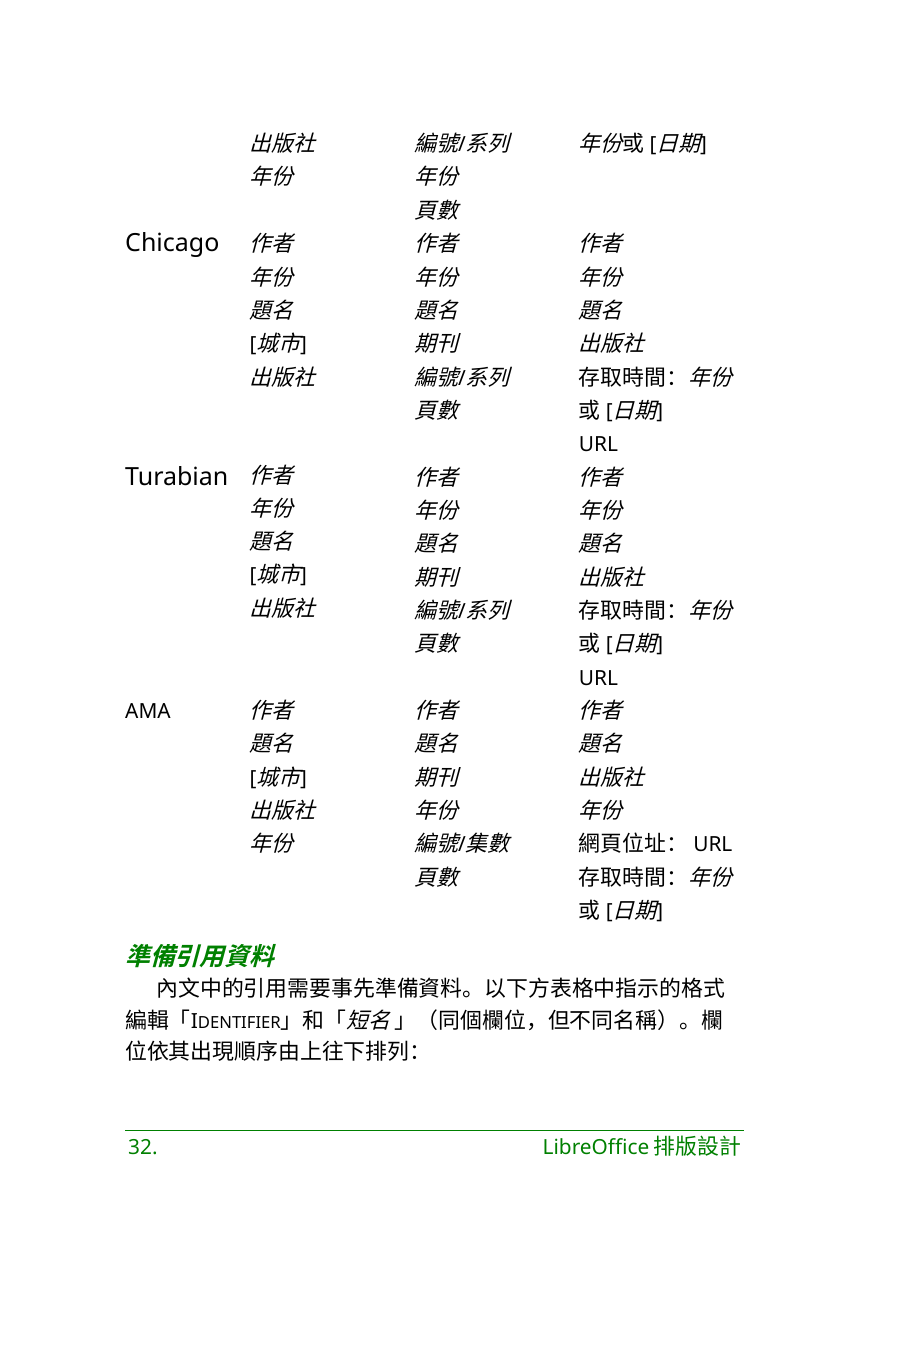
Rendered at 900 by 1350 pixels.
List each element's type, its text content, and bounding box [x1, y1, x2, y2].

table_cell 作者 年份 題名 期刊 編號/系列 頁數 [414, 225, 579, 458]
subtitle 準備引用資料 [125, 941, 744, 972]
table_cell 作者 年份 題名 出版社 存取時間：年份或 [日期] URL [579, 225, 744, 458]
table_cell 作者 年份 題名 期刊 編號/系列 頁數 [414, 458, 579, 692]
table_cell [125, 125, 249, 225]
table_cell 出版社 年份 [249, 125, 414, 225]
table_cell 作者 題名 [城市] 出版社 年份 [249, 692, 414, 925]
table_cell 作者 年份 題名 [城市] 出版社 [249, 225, 414, 458]
table_cell 編號/系列 年份 頁數 [414, 125, 579, 225]
table_cell 作者 年份 題名 [城市] 出版社 [249, 458, 414, 692]
table_cell Chicago [125, 225, 249, 458]
table_cell 年份或 [日期] [579, 125, 744, 225]
table_cell 作者 題名 出版社 年份 網頁位址： URL 存取時間：年份或 [日期] [579, 692, 744, 925]
table_cell 作者 年份 題名 出版社 存取時間：年份或 [日期] URL [579, 458, 744, 692]
table_cell AMA [125, 692, 249, 925]
table_cell Turabian [125, 458, 249, 692]
text 內文中的引用需要事先準備資料。以下方表格中指示的格式編輯「Identifier」和「短名 」（同個欄位，但不同名稱）。欄位依其出現順序由上往下排列： [125, 972, 744, 1066]
table_cell 作者 題名 期刊 年份 編號/集數 頁數 [414, 692, 579, 925]
